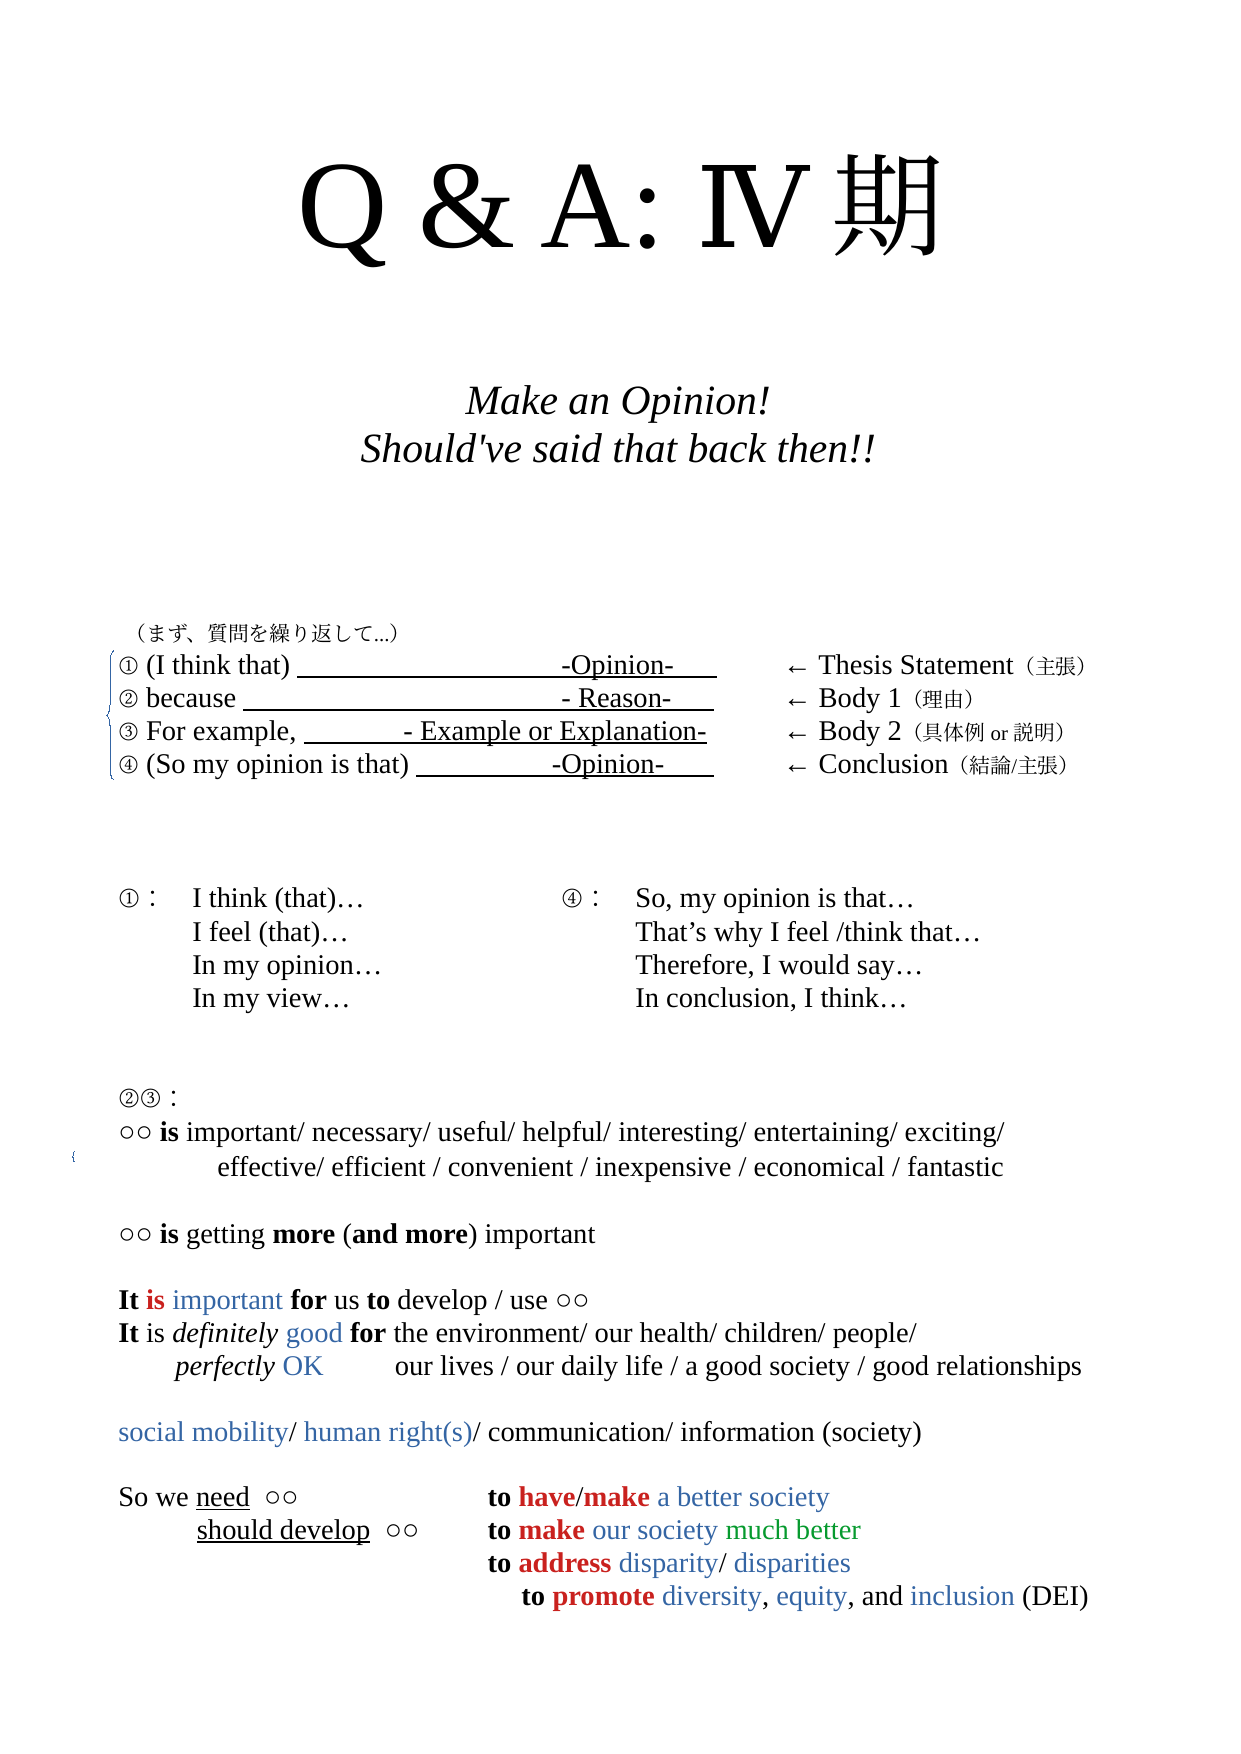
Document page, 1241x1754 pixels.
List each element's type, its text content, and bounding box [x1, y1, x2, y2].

text should develop ○○ to make our society much better [118, 1513, 1122, 1546]
text perfectly OK our lives / our daily life / a good society / good relationships [118, 1348, 1122, 1381]
text In my view… In conclusion, I think… [118, 980, 1122, 1013]
text ②③： [118, 1079, 1122, 1115]
text ④ (So my opinion is that) -Opinion- ← Conclusion（結論/主張） [118, 747, 1122, 780]
text Q & A: Ⅳ期 [118, 118, 1122, 280]
text effective/ efficient / convenient / inexpensive / economical / fantastic [118, 1148, 1122, 1184]
text It is definitely good for the environment/ our health/ children/ people/ [118, 1316, 1122, 1348]
text It is important for us to develop / use ○○ [118, 1283, 1122, 1316]
text I feel (that)… That’s why I feel /think that… [118, 914, 1122, 947]
text ○○ is important/ necessary/ useful/ helpful/ interesting/ entertaining/ exciting/ [118, 1115, 1122, 1148]
text ○○ is getting more (and more) important [118, 1217, 1122, 1250]
text ①： I think (that)… ④： So, my opinion is that… [118, 878, 1122, 914]
text ① (I think that) -Opinion- ← Thesis Statement（主張） [118, 648, 1122, 681]
text Should've said that back then!! [118, 423, 1122, 471]
text to address disparity/ disparities [118, 1546, 1122, 1579]
text to promote diversity, equity, and inclusion (DEI) [118, 1579, 1122, 1612]
text So we need ○○ to have/make a better society [118, 1480, 1122, 1513]
text （まず、質問を繰り返して...） [118, 615, 1122, 648]
text ③ For example, - Example or Explanation- ← Body 2（具体例 or 説明） [118, 714, 1122, 747]
text In my opinion… Therefore, I would say… [118, 947, 1122, 980]
text social mobility/ human right(s)/ communication/ information (society) [118, 1414, 1122, 1447]
text ② because - Reason- ← Body 1（理由） [118, 681, 1122, 714]
text Make an Opinion! [118, 376, 1122, 423]
